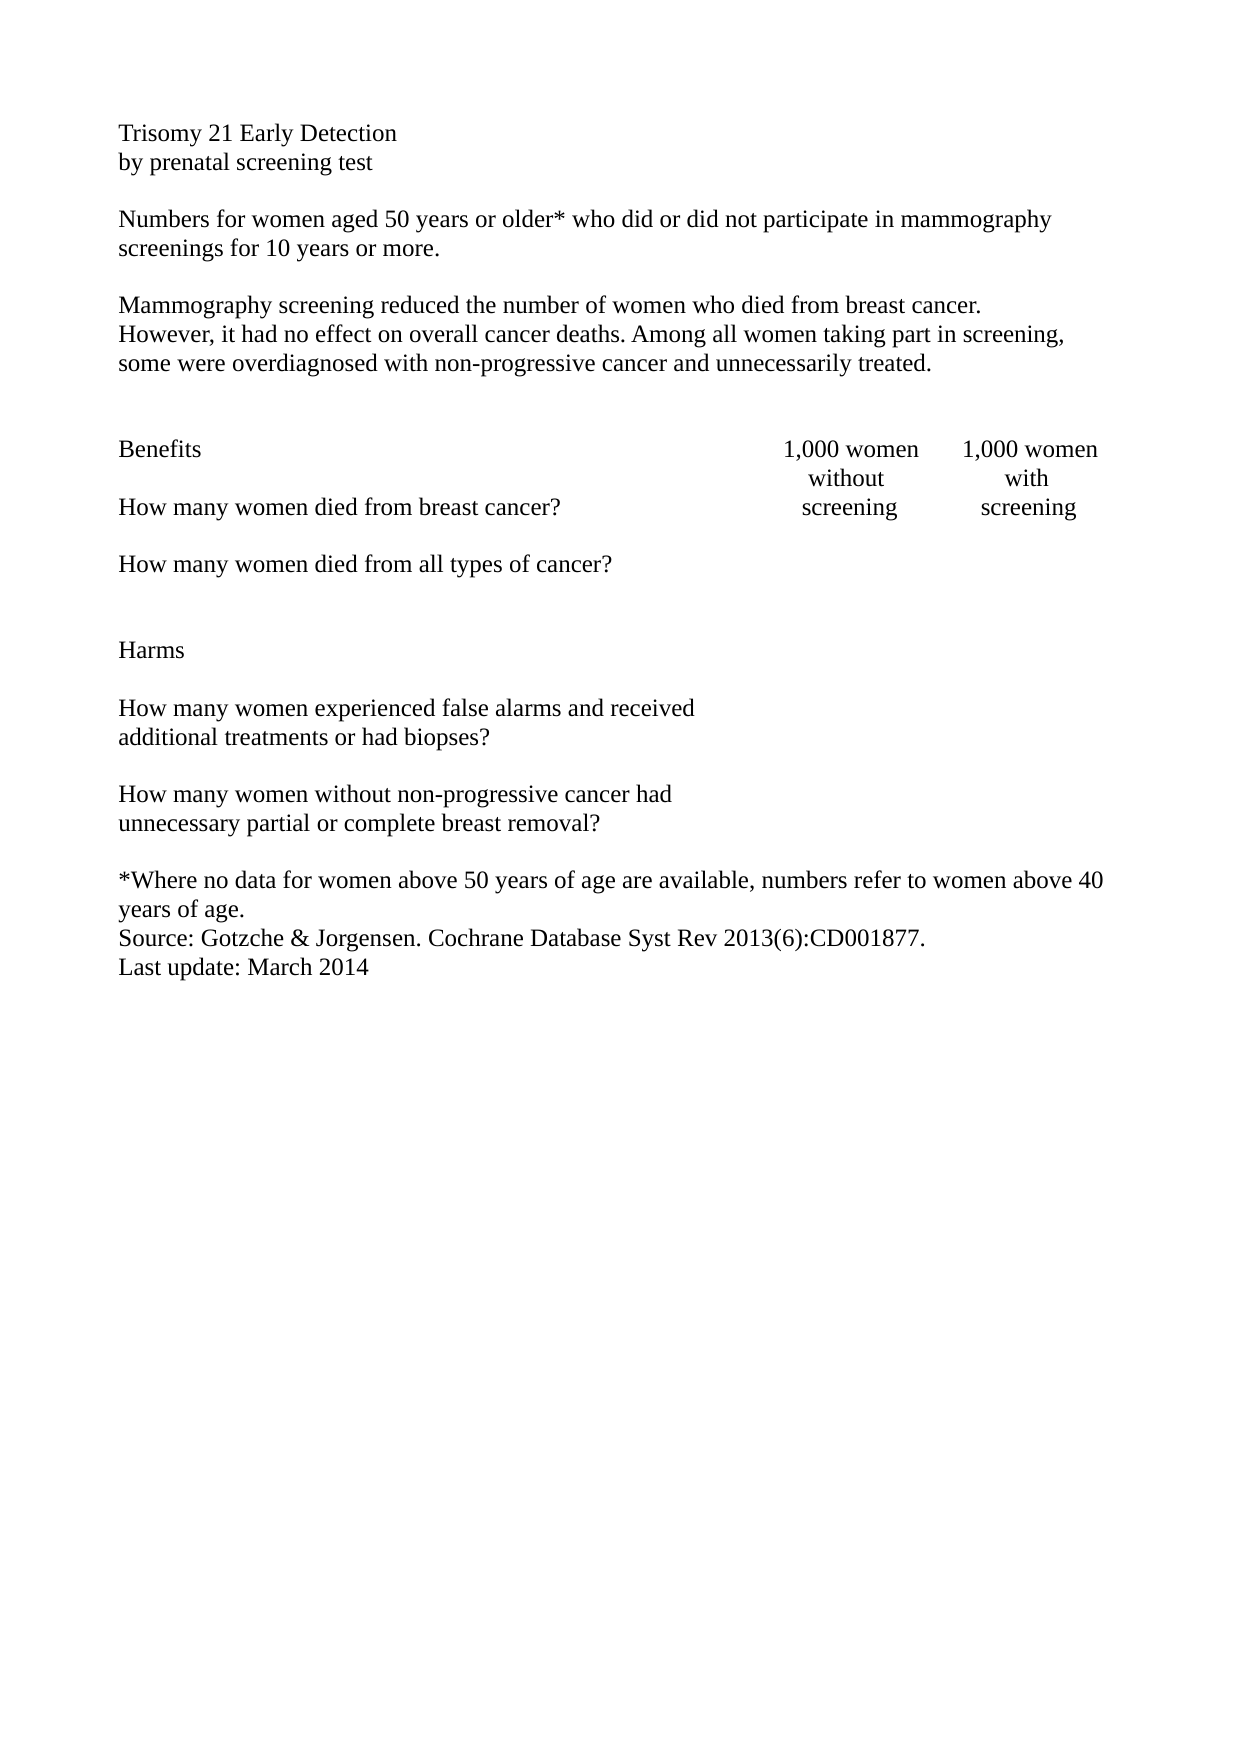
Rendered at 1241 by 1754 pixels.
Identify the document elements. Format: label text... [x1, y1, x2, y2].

text How many women died from all types of cancer? [118, 549, 1122, 578]
text Harms [118, 636, 1122, 664]
text additional treatments or had biopses? [118, 722, 1122, 751]
text Mammography screening reduced the number of women who died from breast cancer. [118, 291, 1122, 319]
text *Where no data for women above 50 years of age are available, numbers refer to women above 40 years of age. [118, 866, 1122, 923]
text Trisomy 21 Early Detection [118, 118, 1122, 147]
text How many women experienced false alarms and received [118, 693, 1122, 722]
text Source: Gotzche & Jorgensen. Cochrane Database Syst Rev 2013(6):CD001877. [118, 923, 1122, 952]
text How many women without non-progressive cancer had [118, 779, 1122, 808]
text However, it had no effect on overall cancer deaths. Among all women taking part in screening, some were overdiagnosed with non-progressive cancer and unnecessarily treated. [118, 319, 1122, 377]
text without with [118, 463, 1122, 492]
text unnecessary partial or complete breast removal? [118, 808, 1122, 837]
text Benefits 1,000 women 1,000 women [118, 434, 1122, 463]
text Numbers for women aged 50 years or older* who did or did not participate in mammography screenings for 10 years or more. [118, 204, 1122, 262]
text How many women died from breast cancer? screening screening [118, 492, 1122, 521]
text Last update: March 2014 [118, 952, 1122, 981]
text by prenatal screening test [118, 147, 1122, 176]
